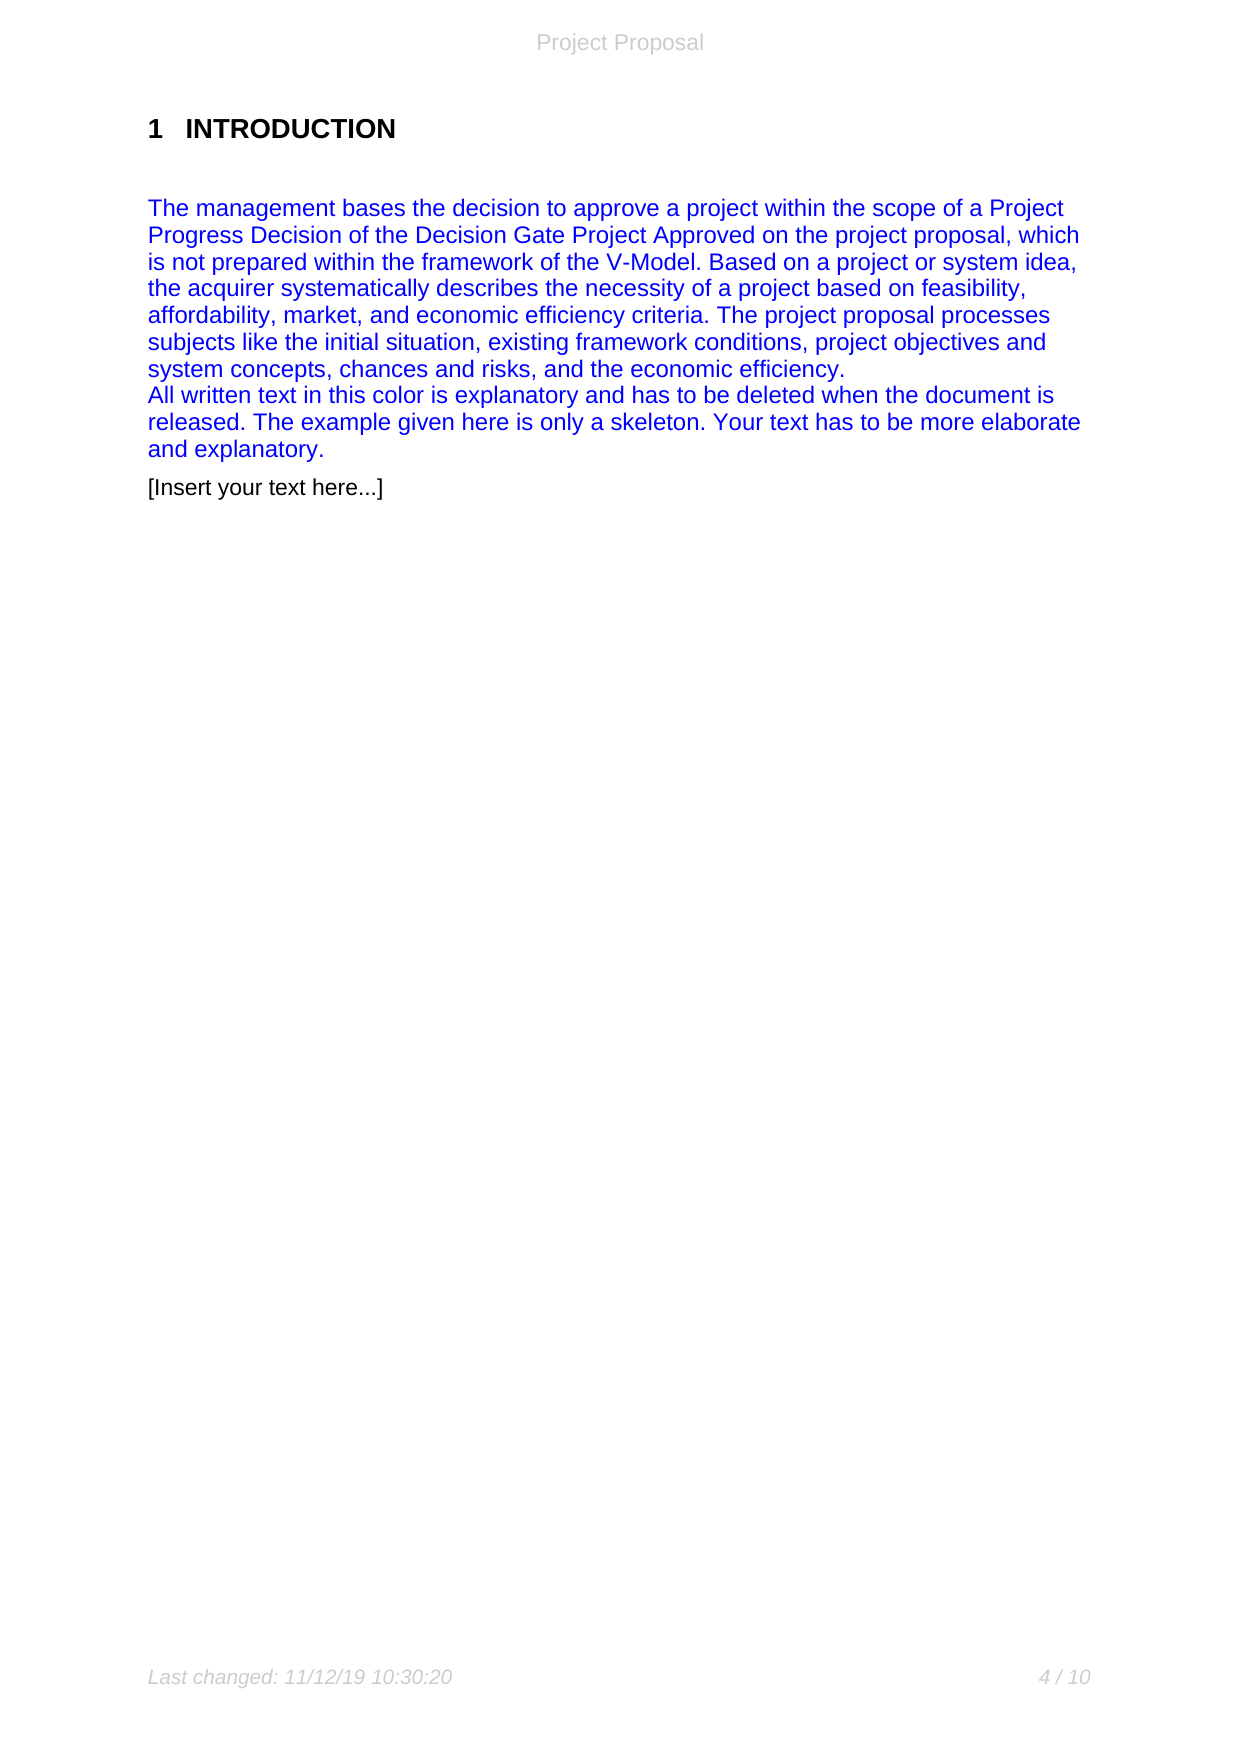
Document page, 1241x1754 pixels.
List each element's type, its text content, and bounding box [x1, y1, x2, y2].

text [Insert your text here...] [148, 475, 1093, 501]
text The management bases the decision to approve a project within the scope of a Project Progress Decision of the Decision Gate Project Approved on the project proposal, which is not prepared within the framework of the V-Model. Based on a project or system idea, the acquirer systematically describes the necessity of a project based on feasibility, affordability, market, and economic efficiency criteria. The project proposal processes subjects like the initial situation, existing framework conditions, project objectives and system concepts, chances and risks, and the economic efficiency. [148, 195, 1093, 382]
subtitle Introduction [148, 113, 1093, 144]
text All written text in this color is explanatory and has to be deleted when the document is released. The example given here is only a skeleton. Your text has to be more elaborate and explanatory. [148, 382, 1093, 462]
